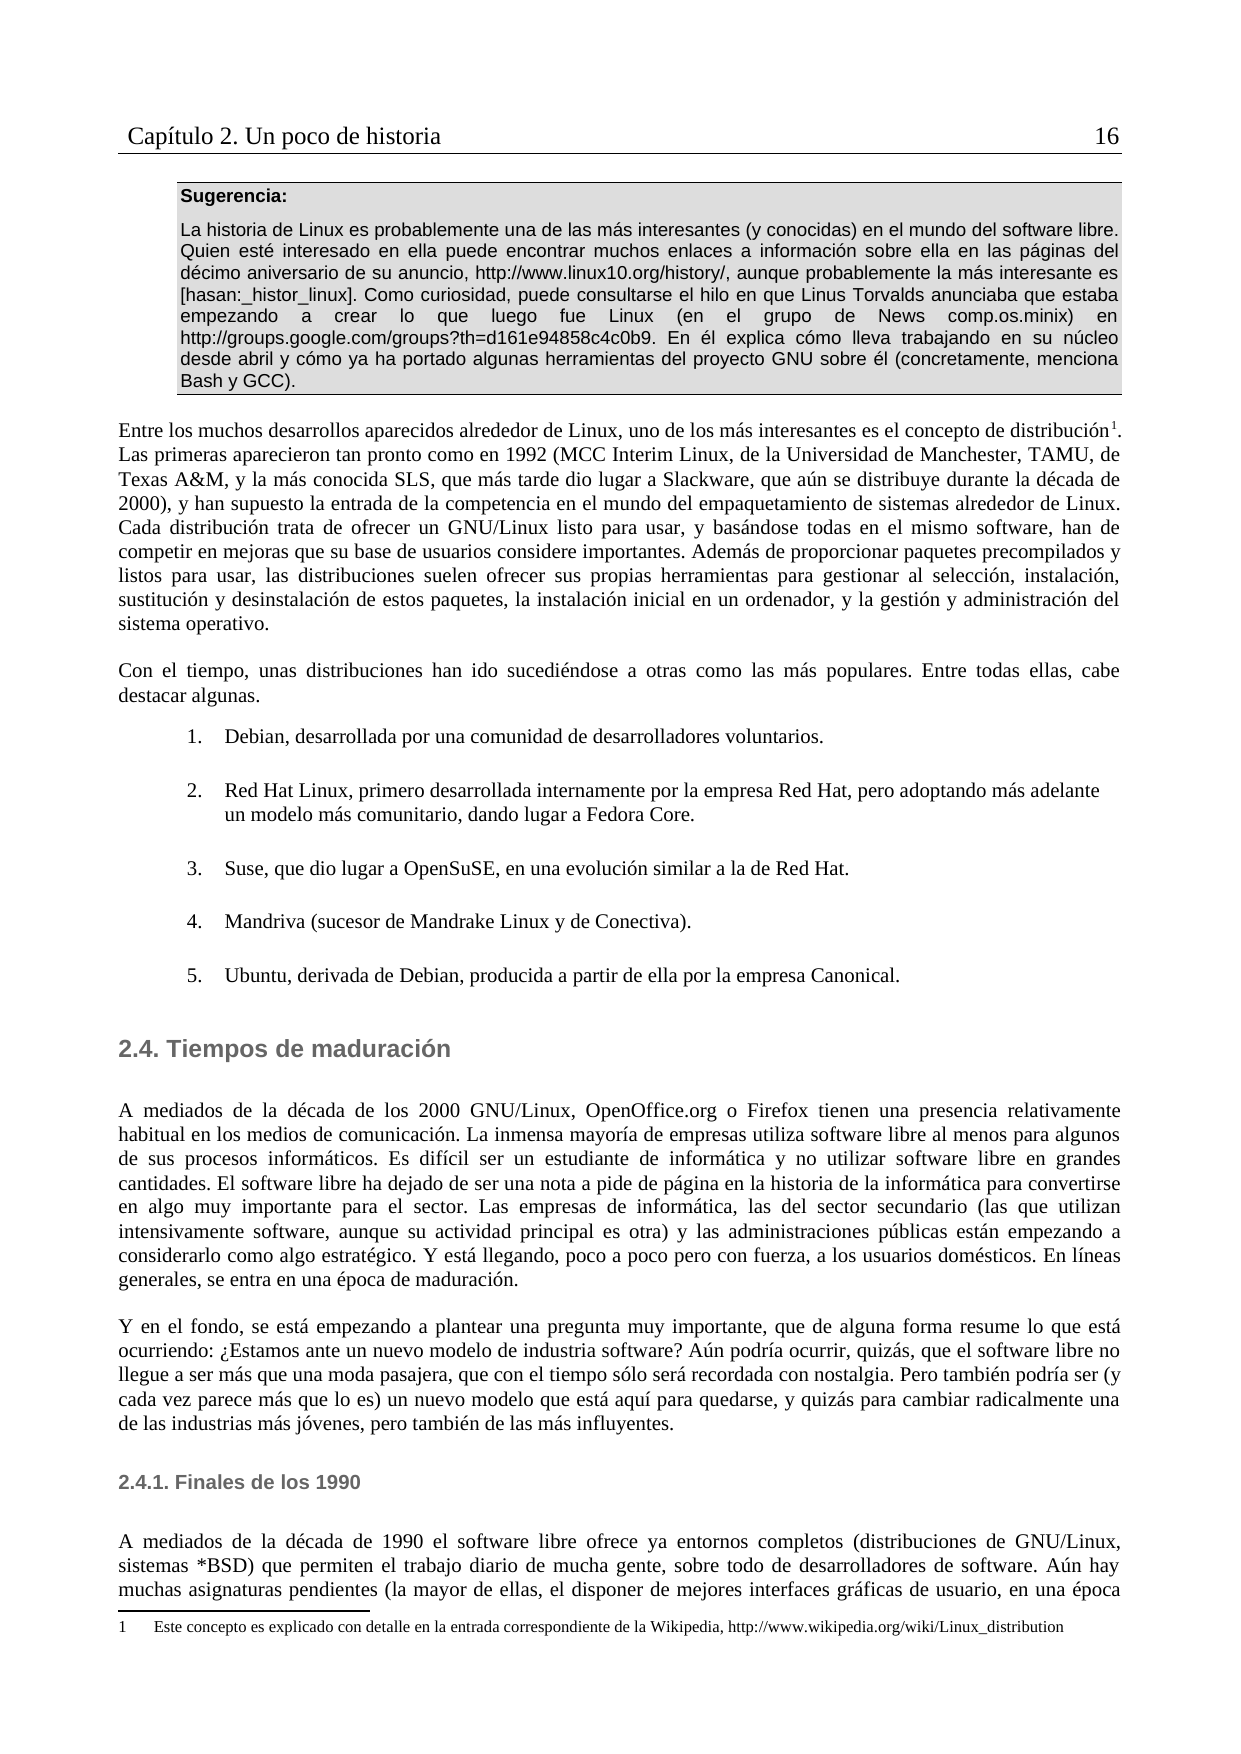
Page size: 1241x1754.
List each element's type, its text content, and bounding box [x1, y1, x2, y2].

subtitle 2.4. Tiempos de maduración [118, 1034, 1122, 1063]
list Mandriva (sucesor de Mandrake Linux y de Conectiva). [187, 909, 1122, 933]
list Debian, desarrollada por una comunidad de desarrolladores voluntarios. [187, 724, 1122, 748]
list Red Hat Linux, primero desarrollada internamente por la empresa Red Hat, pero adoptando más adelante un modelo más comunitario, dando lugar a Fedora Core. [187, 778, 1122, 826]
list Ubuntu, derivada de Debian, producida a partir de ella por la empresa Canonical. [187, 963, 1122, 987]
text La historia de Linux es probablemente una de las más interesantes (y conocidas) en el mundo del software libre. Quien esté interesado en ella puede encontrar muchos enlaces a información sobre ella en las páginas del décimo aniversario de su anuncio, http://www.linux10.org/history/, aunque probablemente la más interesante es [hasan:_histor_linux]. Como curiosidad, puede consultarse el hilo en que Linus Torvalds anunciaba que estaba empezando a crear lo que luego fue Linux (en el grupo de News comp.os.minix) en http://groups.google.com/groups?th=d161e94858c4c0b9. En él explica cómo lleva trabajando en su núcleo desde abril y cómo ya ha portado algunas herramientas del proyecto GNU sobre él (concretamente, menciona Bash y GCC). [177, 216, 1122, 394]
text Con el tiempo, unas distribuciones han ido sucediéndose a otras como las más populares. Entre todas ellas, cabe destacar algunas. [118, 658, 1122, 707]
text Y en el fondo, se está empezando a plantear una pregunta muy importante, que de alguna forma resume lo que está ocurriendo: ¿Estamos ante un nuevo modelo de industria software? Aún podría ocurrir, quizás, que el software libre no llegue a ser más que una moda pasajera, que con el tiempo sólo será recordada con nostalgia. Pero también podría ser (y cada vez parece más que lo es) un nuevo modelo que está aquí para quedarse, y quizás para cambiar radicalmente una de las industrias más jóvenes, pero también de las más influyentes. [118, 1314, 1122, 1434]
text Entre los muchos desarrollos aparecidos alrededor de Linux, uno de los más interesantes es el concepto de distribución. Las primeras aparecieron tan pronto como en 1992 (MCC Interim Linux, de la Universidad de Manchester, TAMU, de Texas A&M, y la más conocida SLS, que más tarde dio lugar a Slackware, que aún se distribuye durante la década de 2000), y han supuesto la entrada de la competencia en el mundo del empaquetamiento de sistemas alrededor de Linux. Cada distribución trata de ofrecer un GNU/Linux listo para usar, y basándose todas en el mismo software, han de competir en mejoras que su base de usuarios considere importantes. Además de proporcionar paquetes precompilados y listos para usar, las distribuciones suelen ofrecer sus propias herramientas para gestionar al selección, instalación, sustitución y desinstalación de estos paquetes, la instalación inicial en un ordenador, y la gestión y administración del sistema operativo. [118, 418, 1122, 635]
subtitle 2.4.1. Finales de los 1990 [118, 1470, 1122, 1493]
text A mediados de la década de 1990 el software libre ofrece ya entornos completos (distribuciones de GNU/Linux, sistemas *BSD) que permiten el trabajo diario de mucha gente, sobre todo de desarrolladores de software. Aún hay muchas asignaturas pendientes (la mayor de ellas, el disponer de mejores interfaces gráficas de usuario, en una época [118, 1529, 1122, 1601]
list Suse, que dio lugar a OpenSuSE, en una evolución similar a la de Red Hat. [187, 856, 1122, 880]
text Sugerencia: [177, 183, 1122, 207]
text A mediados de la década de los 2000 GNU/Linux, OpenOffice.org o Firefox tienen una presencia relativamente habitual en los medios de comunicación. La inmensa mayoría de empresas utiliza software libre al menos para algunos de sus procesos informáticos. Es difícil ser un estudiante de informática y no utilizar software libre en grandes cantidades. El software libre ha dejado de ser una nota a pide de página en la historia de la informática para convertirse en algo muy importante para el sector. Las empresas de informática, las del sector secundario (las que utilizan intensivamente software, aunque su actividad principal es otra) y las administraciones públicas están empezando a considerarlo como algo estratégico. Y está llegando, poco a poco pero con fuerza, a los usuarios domésticos. En líneas generales, se entra en una época de maduración. [118, 1098, 1122, 1291]
text Este concepto es explicado con detalle en la entrada correspondiente de la Wikipedia, http://www.wikipedia.org/wiki/Linux_distribution [118, 1617, 1122, 1636]
